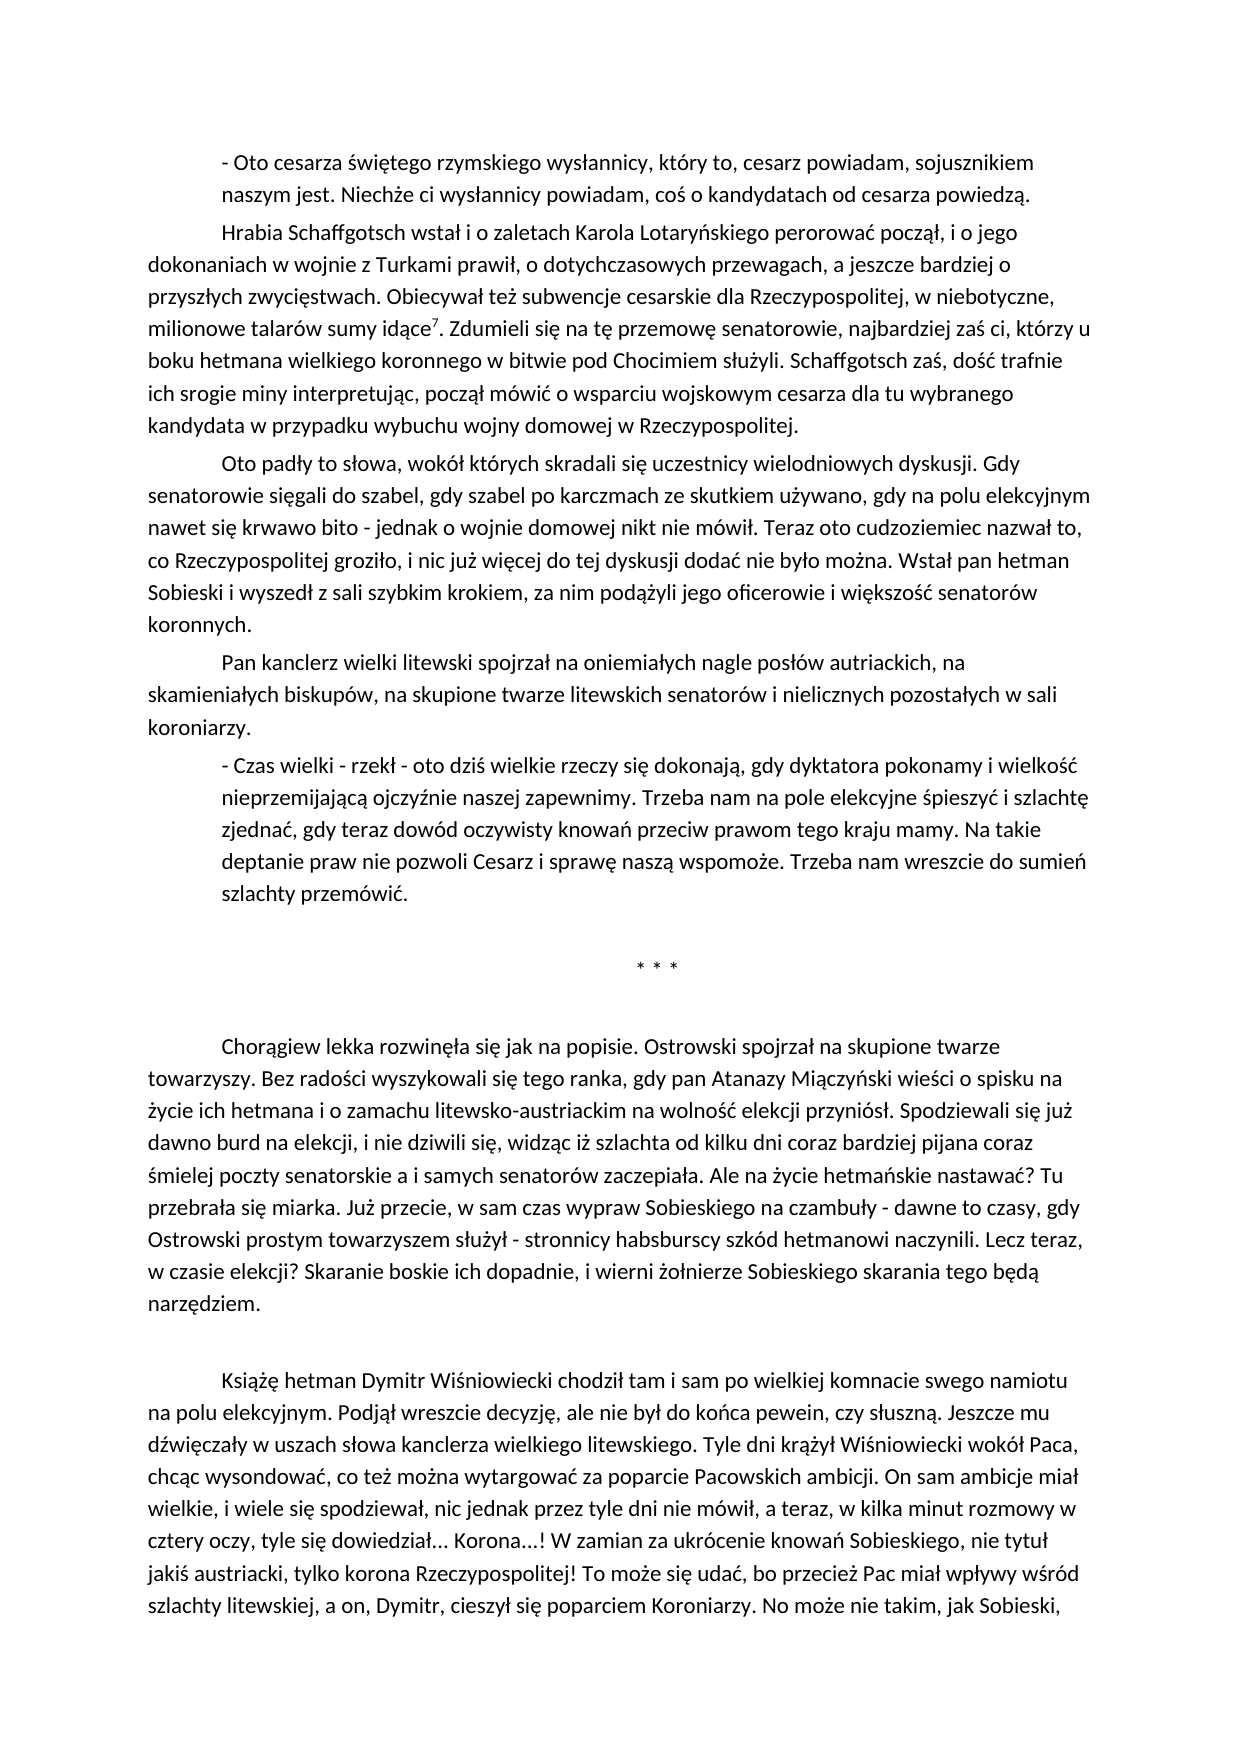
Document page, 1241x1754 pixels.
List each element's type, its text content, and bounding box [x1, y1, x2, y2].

text Hrabia Schaffgotsch wstał i o zaletach Karola Lotaryńskiego perorować począł, i o jego dokonaniach w wojnie z Turkami prawił, o dotychczasowych przewagach, a jeszcze bardziej o przyszłych zwycięstwach. Obiecywał też subwencje cesarskie dla Rzeczypospolitej, w niebotyczne, milionowe talarów sumy idące. Zdumieli się na tę przemowę senatorowie, najbardziej zaś ci, którzy u boku hetmana wielkiego koronnego w bitwie pod Chocimiem służyli. Schaffgotsch zaś, dość trafnie ich srogie miny interpretując, począł mówić o wsparciu wojskowym cesarza dla tu wybranego kandydata w przypadku wybuchu wojny domowej w Rzeczypospolitej. [148, 218, 1093, 439]
text - Czas wielki - rzekł - oto dziś wielkie rzeczy się dokonają, gdy dyktatora pokonamy i wielkość nieprzemijającą ojczyźnie naszej zapewnimy. Trzeba nam na pole elekcyjne śpieszyć i szlachtę zjednać, gdy teraz dowód oczywisty knowań przeciw prawom tego kraju mamy. Na takie deptanie praw nie pozwoli Cesarz i sprawę naszą wspomoże. Trzeba nam wreszcie do sumień szlachty przemówić. [221, 751, 1093, 907]
text - Oto cesarza świętego rzymskiego wysłannicy, który to, cesarz powiadam, sojusznikiem naszym jest. Niechże ci wysłannicy powiadam, coś o kandydatach od cesarza powiedzą. [221, 148, 1093, 208]
text Pan kanclerz wielki litewski spojrzał na oniemiałych nagle posłów autriackich, na skamieniałych biskupów, na skupione twarze litewskich senatorów i nielicznych pozostałych w sali koroniarzy. [148, 648, 1093, 741]
text Książę hetman Dymitr Wiśniowiecki chodził tam i sam po wielkiej komnacie swego namiotu na polu elekcyjnym. Podjął wreszcie decyzję, ale nie był do końca pewein, czy słuszną. Jeszcze mu dźwięczały w uszach słowa kanclerza wielkiego litewskiego. Tyle dni krążył Wiśniowiecki wokół Paca, chcąc wysondować, co też można wytargować za poparcie Pacowskich ambicji. On sam ambicje miał wielkie, i wiele się spodziewał, nic jednak przez tyle dni nie mówił, a teraz, w kilka minut rozmowy w cztery oczy, tyle się dowiedział... Korona...! W zamian za ukrócenie knowań Sobieskiego, nie tytuł jakiś austriacki, tylko korona Rzeczypospolitej! To może się udać, bo przecież Pac miał wpływy wśród szlachty litewskiej, a on, Dymitr, cieszył się poparciem Koroniarzy. No może nie takim, jak Sobieski, [148, 1366, 1093, 1619]
text Chorągiew lekka rozwinęła się jak na popisie. Ostrowski spojrzał na skupione twarze towarzyszy. Bez radości wyszykowali się tego ranka, gdy pan Atanazy Miączyński wieści o spisku na życie ich hetmana i o zamachu litewsko-austriackim na wolność elekcji przyniósł. Spodziewali się już dawno burd na elekcji, i nie dziwili się, widząc iż szlachta od kilku dni coraz bardziej pijana coraz śmielej poczty senatorskie a i samych senatorów zaczepiała. Ale na życie hetmańskie nastawać? Tu przebrała się miarka. Już przecie, w sam czas wypraw Sobieskiego na czambuły - dawne to czasy, gdy Ostrowski prostym towarzyszem służył - stronnicy habsburscy szkód hetmanowi naczynili. Lecz teraz, w czasie elekcji? Skaranie boskie ich dopadnie, i wierni żołnierze Sobieskiego skarania tego będą narzędziem. [148, 1032, 1093, 1317]
text * * * [148, 956, 1093, 984]
text Oto padły to słowa, wokół których skradali się uczestnicy wielodniowych dyskusji. Gdy senatorowie sięgali do szabel, gdy szabel po karczmach ze skutkiem używano, gdy na polu elekcyjnym nawet się krwawo bito - jednak o wojnie domowej nikt nie mówił. Teraz oto cudzoziemiec nazwał to, co Rzeczypospolitej groziło, i nic już więcej do tej dyskusji dodać nie było można. Wstał pan hetman Sobieski i wyszedł z sali szybkim krokiem, za nim podążyli jego oficerowie i większość senatorów koronnych. [148, 449, 1093, 638]
